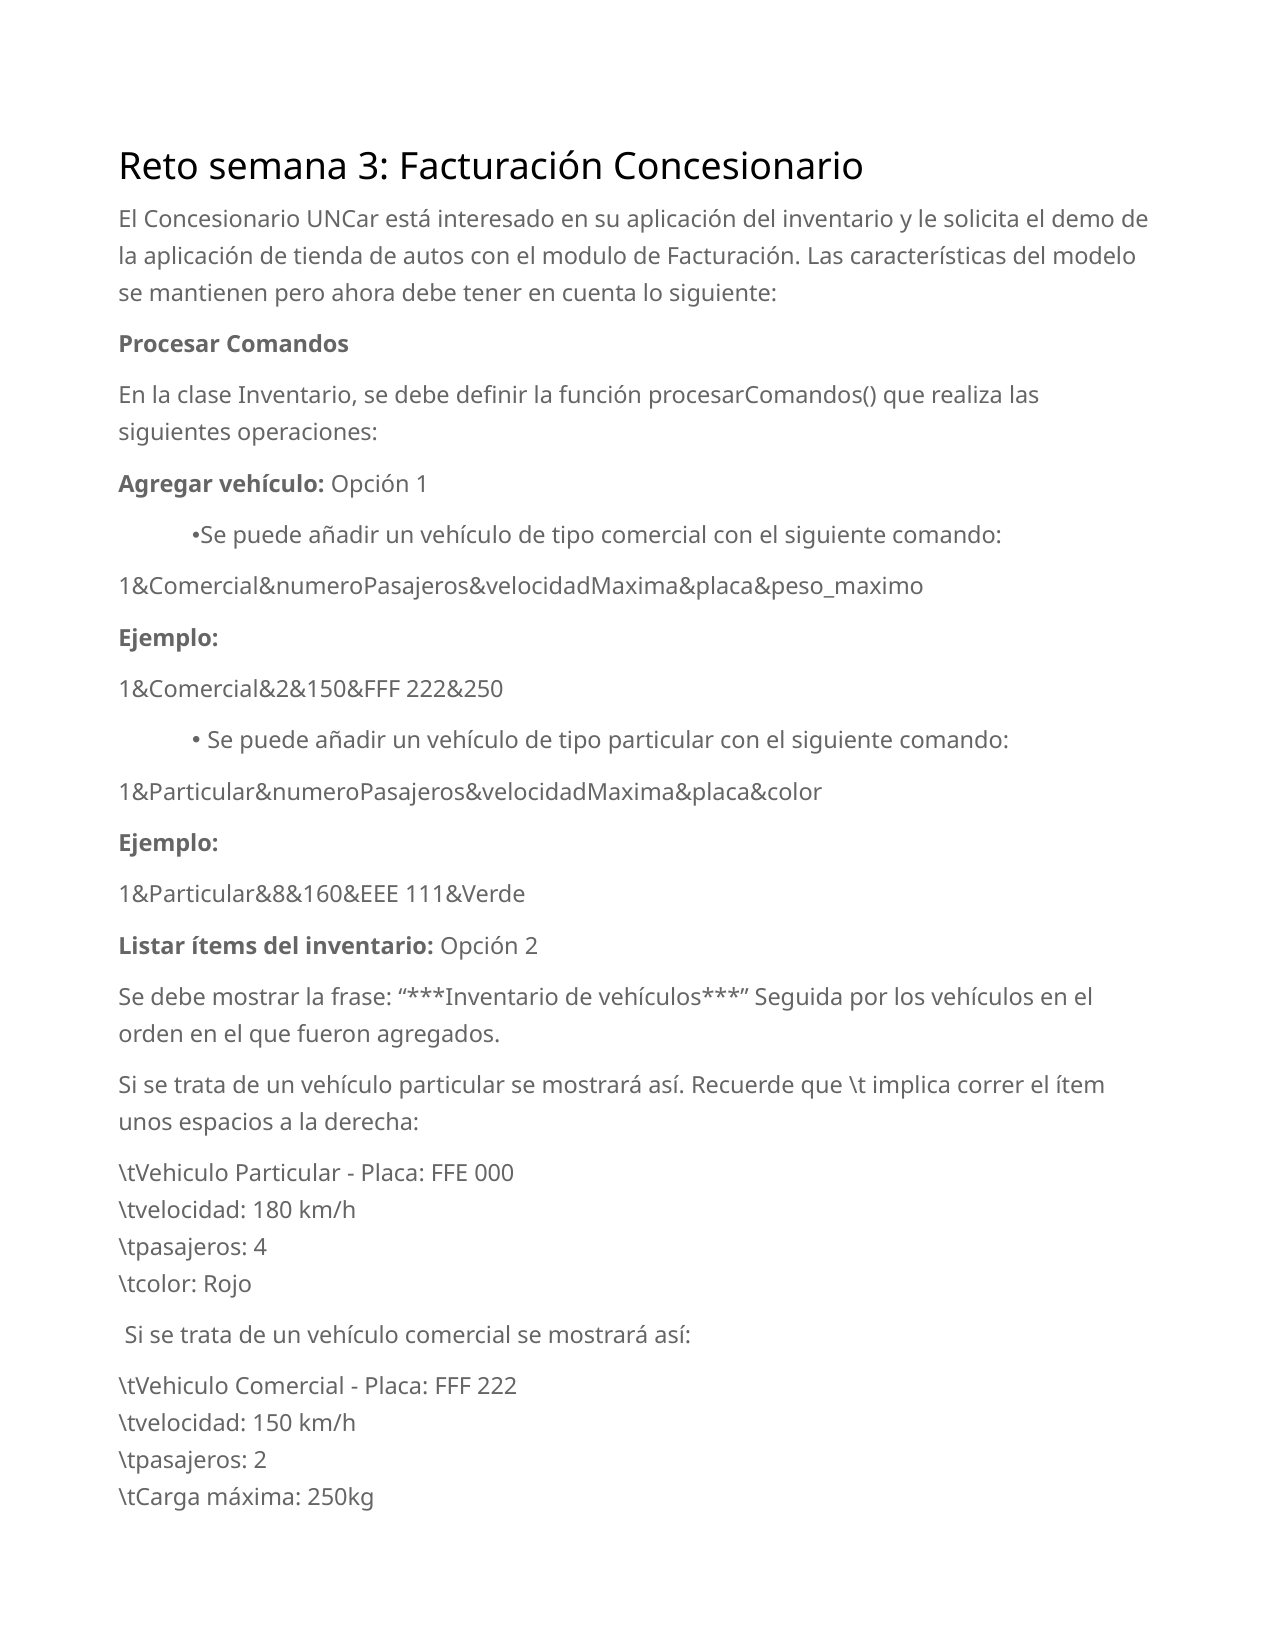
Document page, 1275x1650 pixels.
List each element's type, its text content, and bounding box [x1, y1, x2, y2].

text El Concesionario UNCar está interesado en su aplicación del inventario y le solicita el demo de la aplicación de tienda de autos con el modulo de Facturación. Las características del modelo se mantienen pero ahora debe tener en cuenta lo siguiente: [118, 202, 1157, 308]
text Agregar vehículo: Opción 1 [118, 467, 1157, 499]
text Procesar Comandos [118, 327, 1157, 359]
text Ejemplo: [118, 826, 1157, 858]
text 1&Particular&8&160&EEE 111&Verde [118, 878, 1157, 910]
text \tVehiculo Particular - Placa: FFE 000 \tvelocidad: 180 km/h \tpasajeros: 4 \tcolor: Rojo [118, 1157, 1157, 1299]
list Se puede añadir un vehículo de tipo comercial con el siguiente comando: [118, 518, 1157, 550]
text \tVehiculo Comercial - Placa: FFF 222 \tvelocidad: 150 km/h \tpasajeros: 2 \tCarga máxima: 250kg [118, 1370, 1157, 1512]
text Se debe mostrar la frase: “***Inventario de vehículos***” Seguida por los vehículos en el orden en el que fueron agregados. [118, 980, 1157, 1049]
text En la clase Inventario, se debe definir la función procesarComandos() que realiza las siguientes operaciones: [118, 379, 1157, 447]
text Listar ítems del inventario: Opción 2 [118, 929, 1157, 961]
text Si se trata de un vehículo particular se mostrará así. Recuerde que \t implica correr el ítem unos espacios a la derecha: [118, 1068, 1157, 1137]
list Se puede añadir un vehículo de tipo particular con el siguiente comando: [118, 724, 1157, 756]
subtitle Reto semana 3: Facturación Concesionario [118, 139, 1157, 190]
text Ejemplo: [118, 621, 1157, 653]
text 1&Comercial&2&150&FFF 222&250 [118, 672, 1157, 704]
text 1&Comercial&numeroPasajeros&velocidadMaxima&placa&peso_maximo [118, 569, 1157, 602]
text 1&Particular&numeroPasajeros&velocidadMaxima&placa&color [118, 775, 1157, 807]
text Si se trata de un vehículo comercial se mostrará así: [118, 1318, 1157, 1350]
